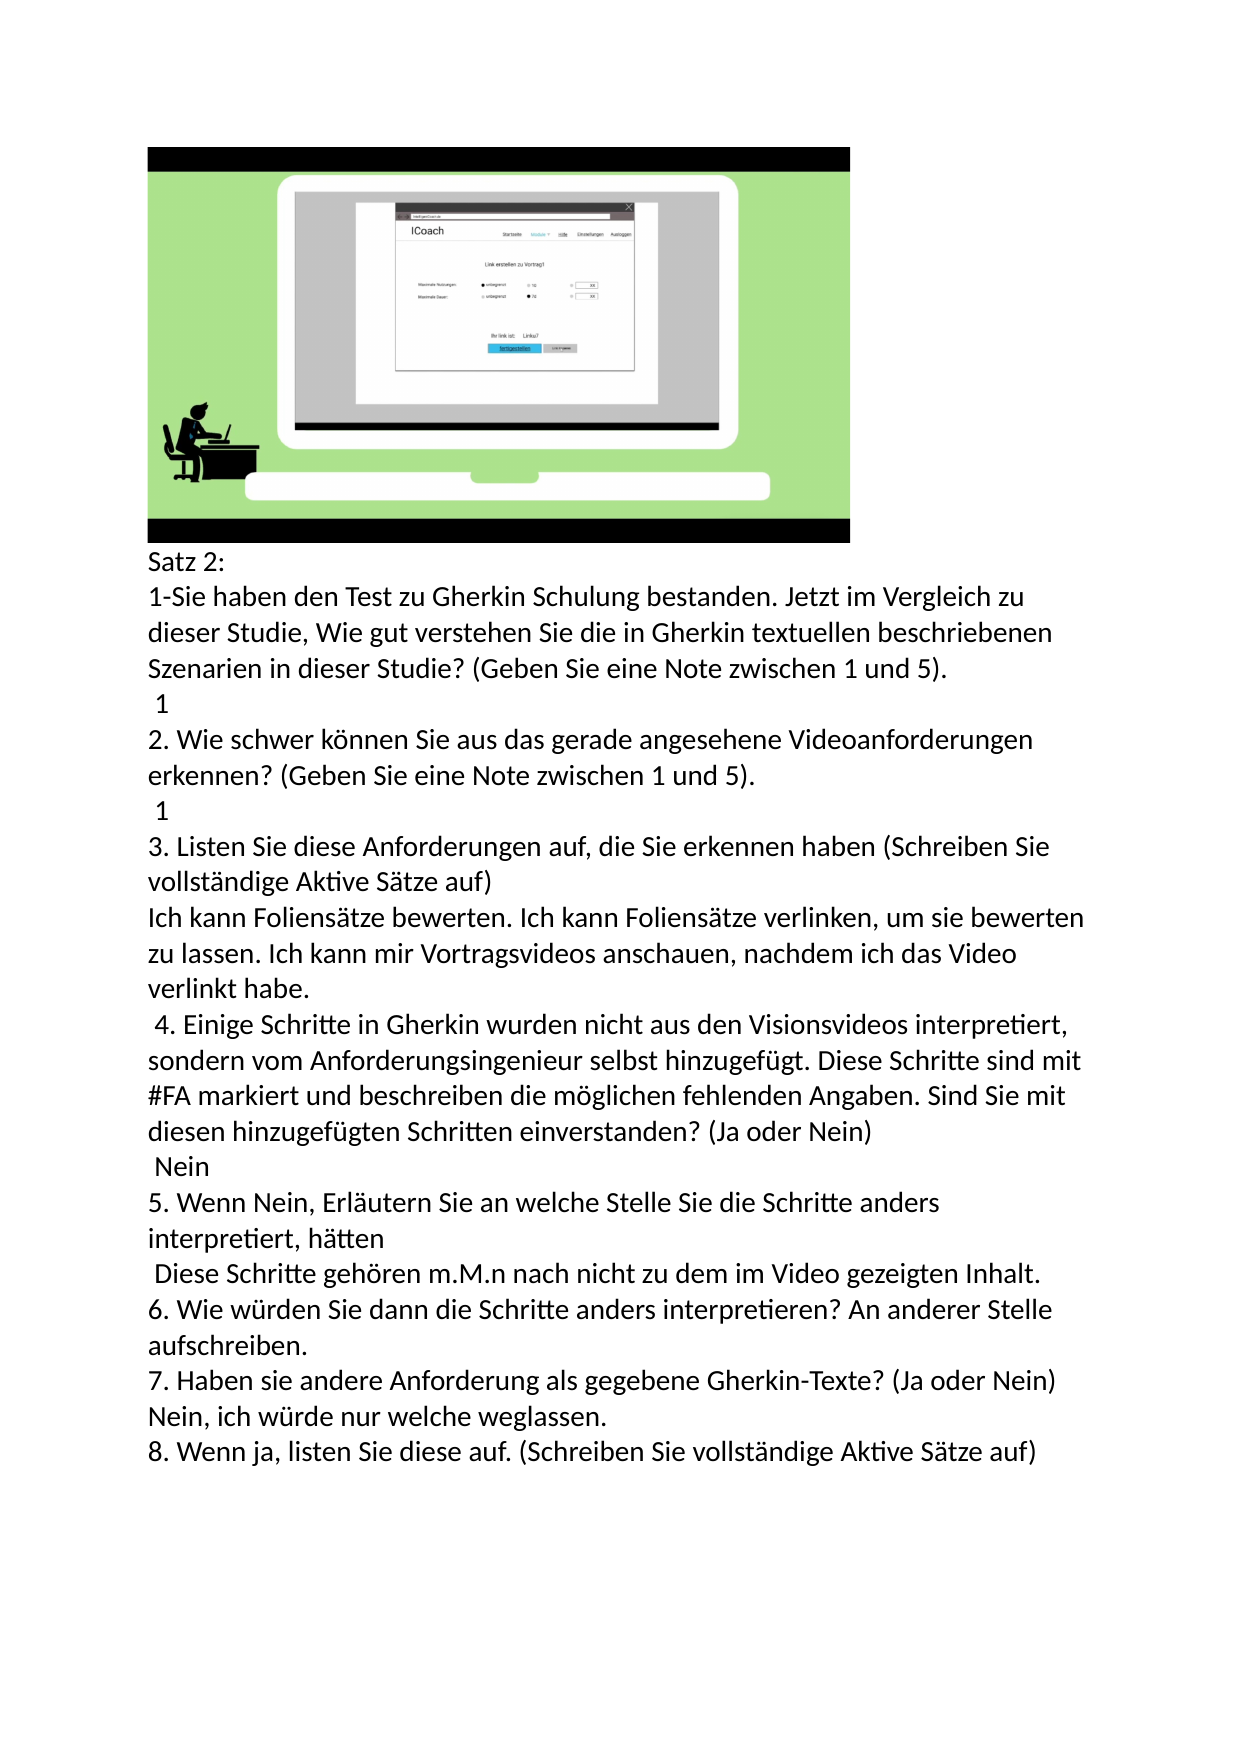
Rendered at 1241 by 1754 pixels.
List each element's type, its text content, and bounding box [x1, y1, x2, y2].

text Ich kann Foliensätze bewerten. Ich kann Foliensätze verlinken, um sie bewerten zu lassen. Ich kann mir Vortragsvideos anschauen, nachdem ich das Video verlinkt habe. [148, 899, 1093, 1006]
text 1 [148, 685, 1093, 721]
text 1 [148, 792, 1093, 828]
text Satz 2: [148, 543, 1093, 578]
text Diese Schritte gehören m.M.n nach nicht zu dem im Video gezeigten Inhalt. [148, 1255, 1093, 1291]
text 7. Haben sie andere Anforderung als gegebene Gherkin-Texte? (Ja oder Nein) Nein, ich würde nur welche weglassen. [148, 1362, 1093, 1433]
text 3. Listen Sie diese Anforderungen auf, die Sie erkennen haben (Schreiben Sie vollständige Aktive Sätze auf) [148, 828, 1093, 899]
text 8. Wenn ja, listen Sie diese auf. (Schreiben Sie vollständige Aktive Sätze auf) [148, 1433, 1093, 1469]
text 2. Wie schwer können Sie aus das gerade angesehene Videoanforderungen erkennen? (Geben Sie eine Note zwischen 1 und 5). [148, 721, 1093, 792]
text 5. Wenn Nein, Erläutern Sie an welche Stelle Sie die Schritte anders interpretiert, hätten [148, 1184, 1093, 1255]
text 6. Wie würden Sie dann die Schritte anders interpretieren? An anderer Stelle aufschreiben. [148, 1291, 1093, 1362]
text 1-Sie haben den Test zu Gherkin Schulung bestanden. Jetzt im Vergleich zu dieser Studie, Wie gut verstehen Sie die in Gherkin textuellen beschriebenen Szenarien in dieser Studie? (Geben Sie eine Note zwischen 1 und 5). [148, 578, 1093, 685]
text Nein [148, 1148, 1093, 1184]
text 4. Einige Schritte in Gherkin wurden nicht aus den Visionsvideos interpretiert, sondern vom Anforderungsingenieur selbst hinzugefügt. Diese Schritte sind mit #FA markiert und beschreiben die möglichen fehlenden Angaben. Sind Sie mit diesen hinzugefügten Schritten einverstanden? (Ja oder Nein) [148, 1006, 1093, 1148]
